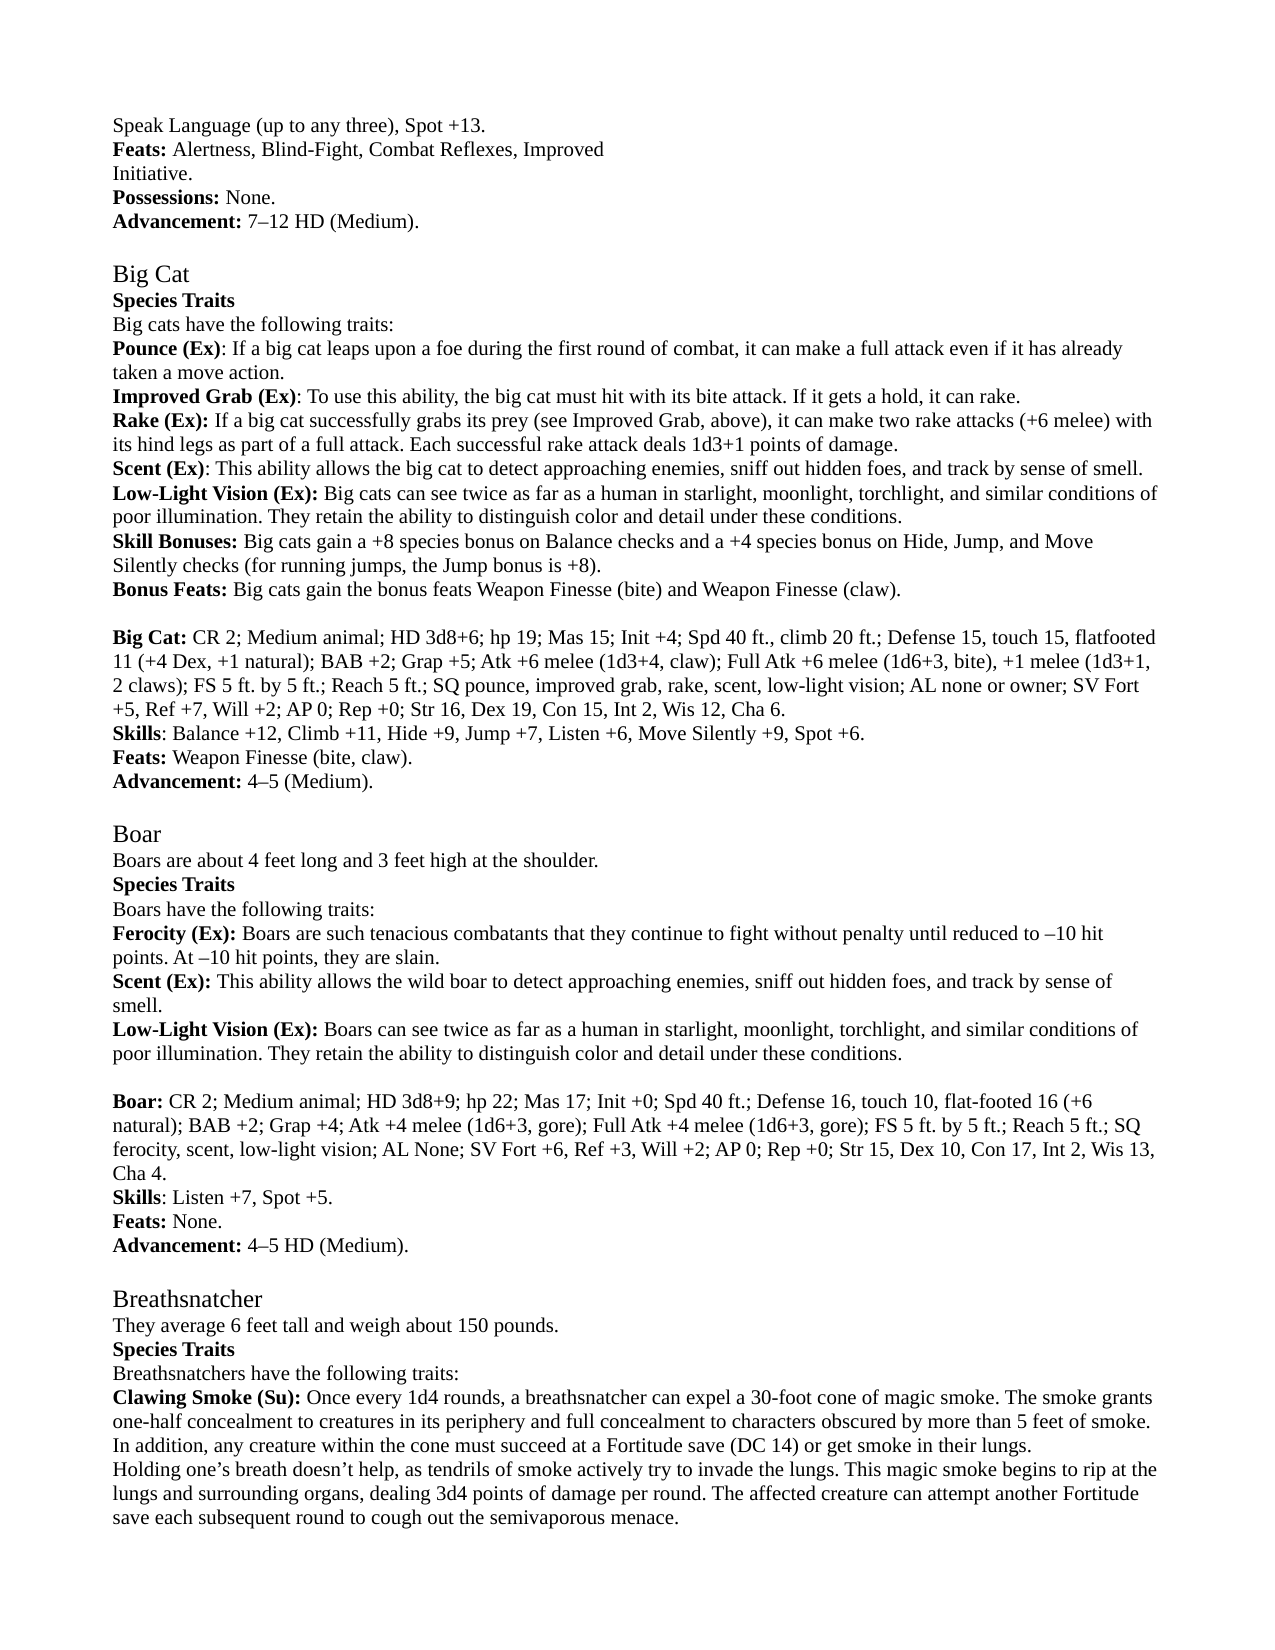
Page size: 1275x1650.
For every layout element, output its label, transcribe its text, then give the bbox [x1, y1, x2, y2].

text Low-Light Vision (Ex): Big cats can see twice as far as a human in starlight, moonlight, torchlight, and similar conditions of poor illumination. They retain the ability to distinguish color and detail under these conditions. [112, 480, 1162, 528]
text Possessions: None. [112, 185, 1162, 209]
text Clawing Smoke (Su): Once every 1d4 rounds, a breathsnatcher can expel a 30-foot cone of magic smoke. The smoke grants one-half concealment to creatures in its periphery and full concealment to characters obscured by more than 5 feet of smoke. In addition, any creature within the cone must succeed at a Fortitude save (DC 14) or get smoke in their lungs. [112, 1385, 1162, 1457]
text Skills: Balance +12, Climb +11, Hide +9, Jump +7, Listen +6, Move Silently +9, Spot +6. [112, 721, 1162, 745]
text Breathsnatchers have the following traits: [112, 1361, 1162, 1385]
text Feats: Alertness, Blind-Fight, Combat Reflexes, Improved [112, 137, 1162, 161]
text Ferocity (Ex): Boars are such tenacious combatants that they continue to fight without penalty until reduced to –10 hit points. At –10 hit points, they are slain. [112, 921, 1162, 969]
text Rake (Ex): If a big cat successfully grabs its prey (see Improved Grab, above), it can make two rake attacks (+6 melee) with its hind legs as part of a full attack. Each successful rake attack deals 1d3+1 points of damage. [112, 408, 1162, 456]
text Big Cat [112, 259, 1162, 288]
text Big cats have the following traits: [112, 312, 1162, 336]
text Advancement: 4–5 HD (Medium). [112, 1233, 1162, 1257]
text Improved Grab (Ex): To use this ability, the big cat must hit with its bite attack. If it gets a hold, it can rake. [112, 384, 1162, 408]
text Speak Language (up to any three), Spot +13. [112, 112, 1162, 137]
text Species Traits [112, 872, 1162, 896]
text Scent (Ex): This ability allows the big cat to detect approaching enemies, sniff out hidden foes, and track by sense of smell. [112, 456, 1162, 480]
text Boar [112, 819, 1162, 848]
text Skill Bonuses: Big cats gain a +8 species bonus on Balance checks and a +4 species bonus on Hide, Jump, and Move Silently checks (for running jumps, the Jump bonus is +8). [112, 528, 1162, 577]
text Scent (Ex): This ability allows the wild boar to detect approaching enemies, sniff out hidden foes, and track by sense of smell. [112, 969, 1162, 1017]
text Low-Light Vision (Ex): Boars can see twice as far as a human in starlight, moonlight, torchlight, and similar conditions of poor illumination. They retain the ability to distinguish color and detail under these conditions. [112, 1017, 1162, 1065]
text Advancement: 4–5 (Medium). [112, 769, 1162, 793]
text Boars are about 4 feet long and 3 feet high at the shoulder. [112, 848, 1162, 872]
text Species Traits [112, 1337, 1162, 1361]
text Feats: Weapon Finesse (bite, claw). [112, 745, 1162, 769]
text Boars have the following traits: [112, 896, 1162, 921]
text Advancement: 7–12 HD (Medium). [112, 209, 1162, 233]
text Feats: None. [112, 1209, 1162, 1233]
text Skills: Listen +7, Spot +5. [112, 1185, 1162, 1209]
text Bonus Feats: Big cats gain the bonus feats Weapon Finesse (bite) and Weapon Finesse (claw). [112, 577, 1162, 601]
text Initiative. [112, 161, 1162, 185]
text Boar: CR 2; Medium animal; HD 3d8+9; hp 22; Mas 17; Init +0; Spd 40 ft.; Defense 16, touch 10, flat-footed 16 (+6 natural); BAB +2; Grap +4; Atk +4 melee (1d6+3, gore); Full Atk +4 melee (1d6+3, gore); FS 5 ft. by 5 ft.; Reach 5 ft.; SQ ferocity, scent, low-light vision; AL None; SV Fort +6, Ref +3, Will +2; AP 0; Rep +0; Str 15, Dex 10, Con 17, Int 2, Wis 13, Cha 4. [112, 1089, 1162, 1185]
text Breathsnatcher [112, 1284, 1162, 1312]
text They average 6 feet tall and weigh about 150 pounds. [112, 1312, 1162, 1337]
text Pounce (Ex): If a big cat leaps upon a foe during the first round of combat, it can make a full attack even if it has already taken a move action. [112, 336, 1162, 384]
text Big Cat: CR 2; Medium animal; HD 3d8+6; hp 19; Mas 15; Init +4; Spd 40 ft., climb 20 ft.; Defense 15, touch 15, flatfooted 11 (+4 Dex, +1 natural); BAB +2; Grap +5; Atk +6 melee (1d3+4, claw); Full Atk +6 melee (1d6+3, bite), +1 melee (1d3+1, 2 claws); FS 5 ft. by 5 ft.; Reach 5 ft.; SQ pounce, improved grab, rake, scent, low-light vision; AL none or owner; SV Fort +5, Ref +7, Will +2; AP 0; Rep +0; Str 16, Dex 19, Con 15, Int 2, Wis 12, Cha 6. [112, 625, 1162, 721]
text Species Traits [112, 288, 1162, 312]
text Holding one’s breath doesn’t help, as tendrils of smoke actively try to invade the lungs. This magic smoke begins to rip at the lungs and surrounding organs, dealing 3d4 points of damage per round. The affected creature can attempt another Fortitude save each subsequent round to cough out the semivaporous menace. [112, 1457, 1162, 1529]
